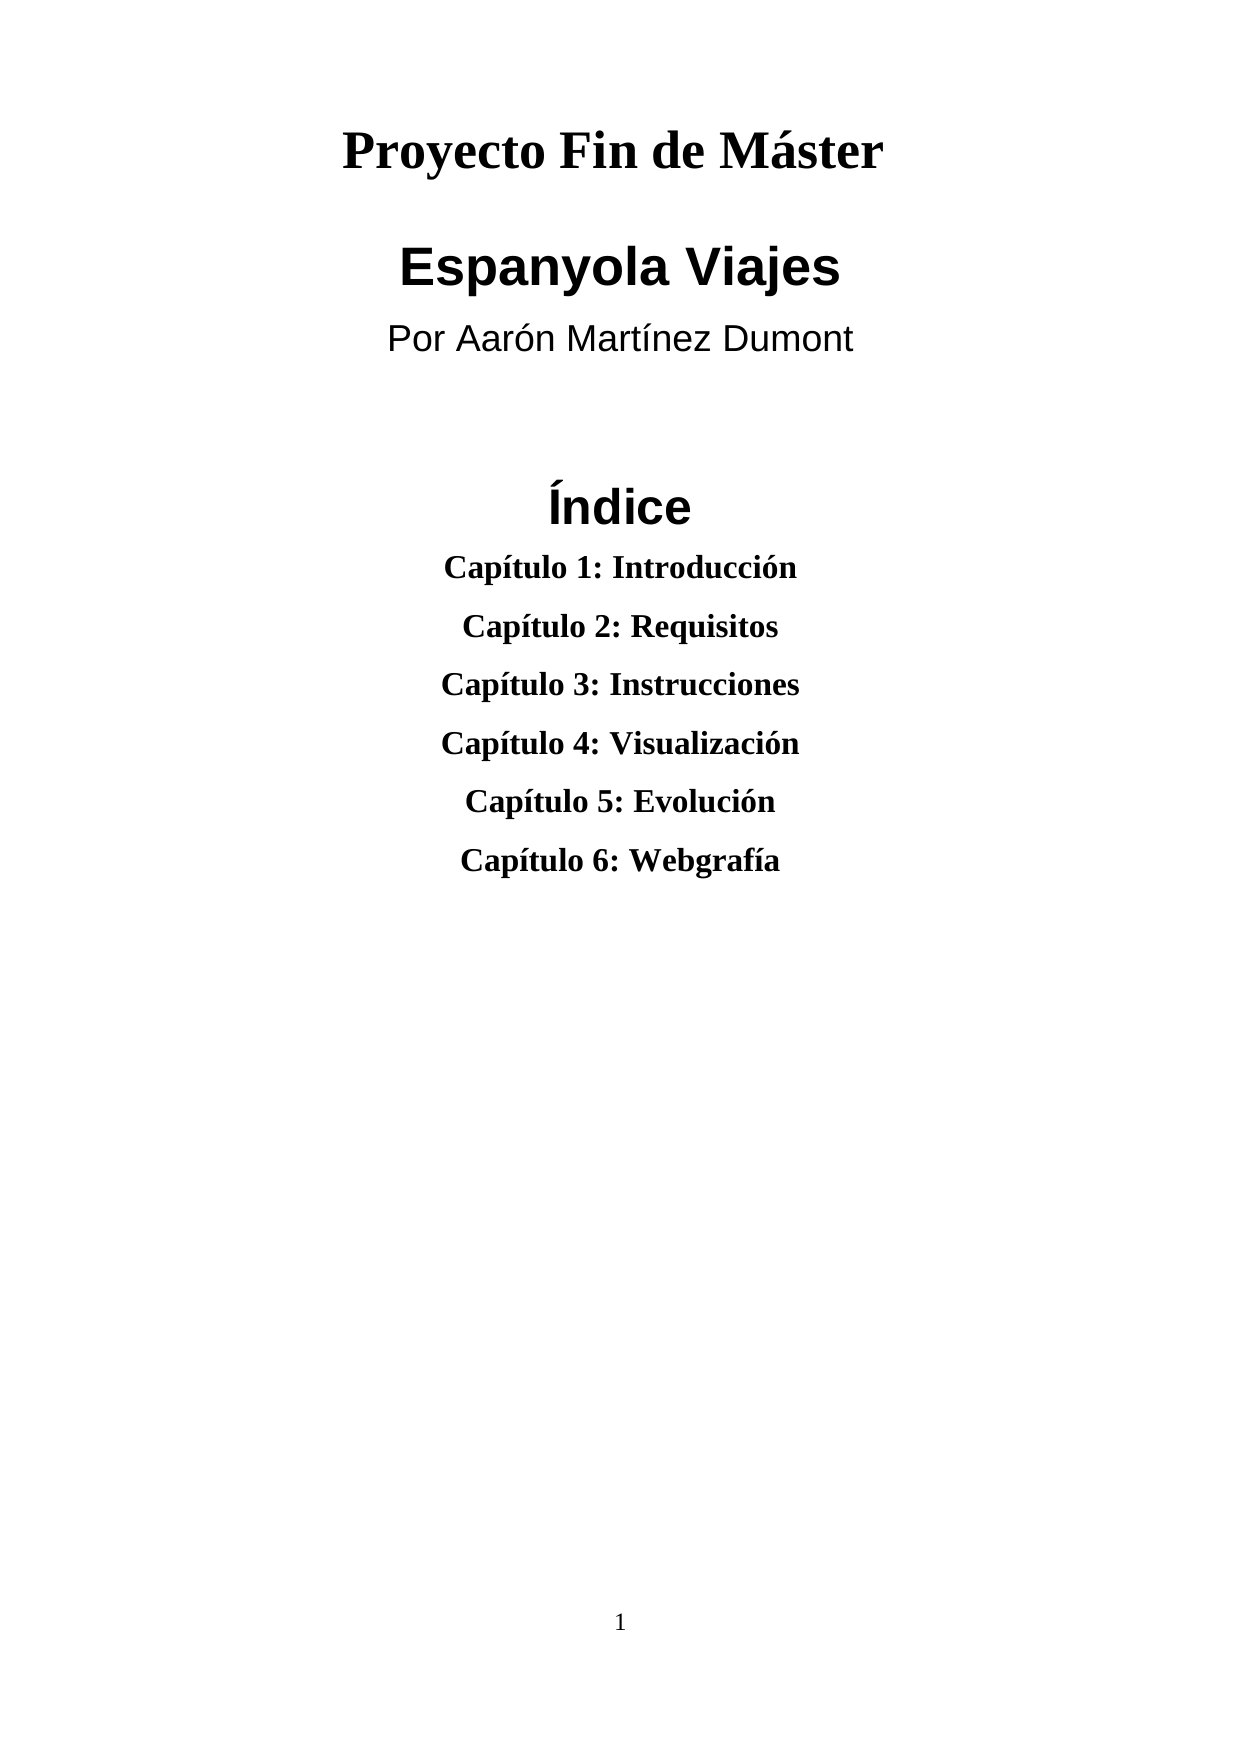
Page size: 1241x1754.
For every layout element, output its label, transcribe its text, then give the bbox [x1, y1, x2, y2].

text Capítulo 2: Requisitos [118, 606, 1122, 644]
subtitle Por Aarón Martínez Dumont [118, 316, 1122, 359]
text Capítulo 6: Webgrafía [118, 840, 1122, 879]
title Espanyola Viajes [118, 235, 1122, 297]
text Capítulo 4: Visualización [118, 723, 1122, 761]
subtitle Índice [118, 477, 1122, 535]
text Capítulo 1: Introducción [118, 547, 1122, 586]
text Capítulo 3: Instrucciones [118, 664, 1122, 703]
text Capítulo 5: Evolución [118, 782, 1122, 820]
